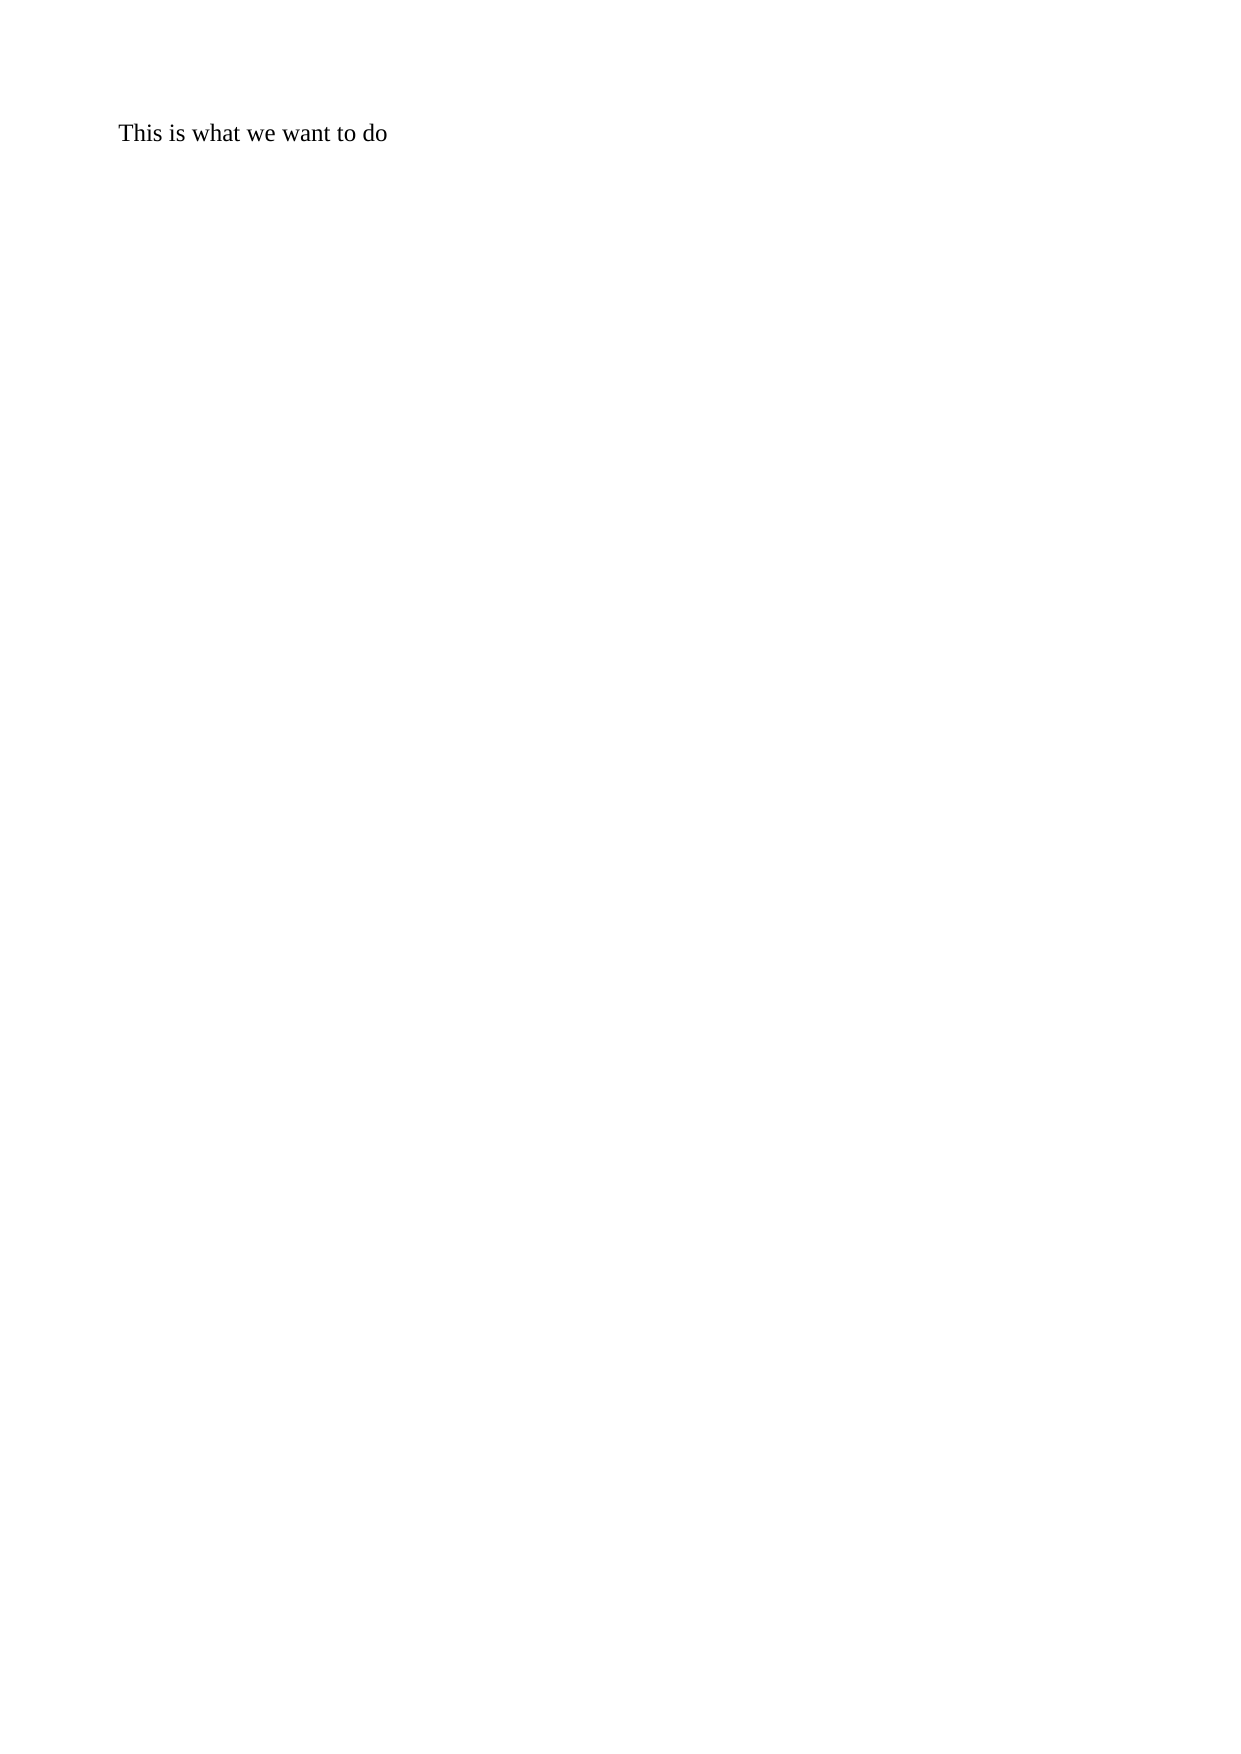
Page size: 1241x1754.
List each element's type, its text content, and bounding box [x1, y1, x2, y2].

text This is what we want to do [118, 118, 1122, 147]
